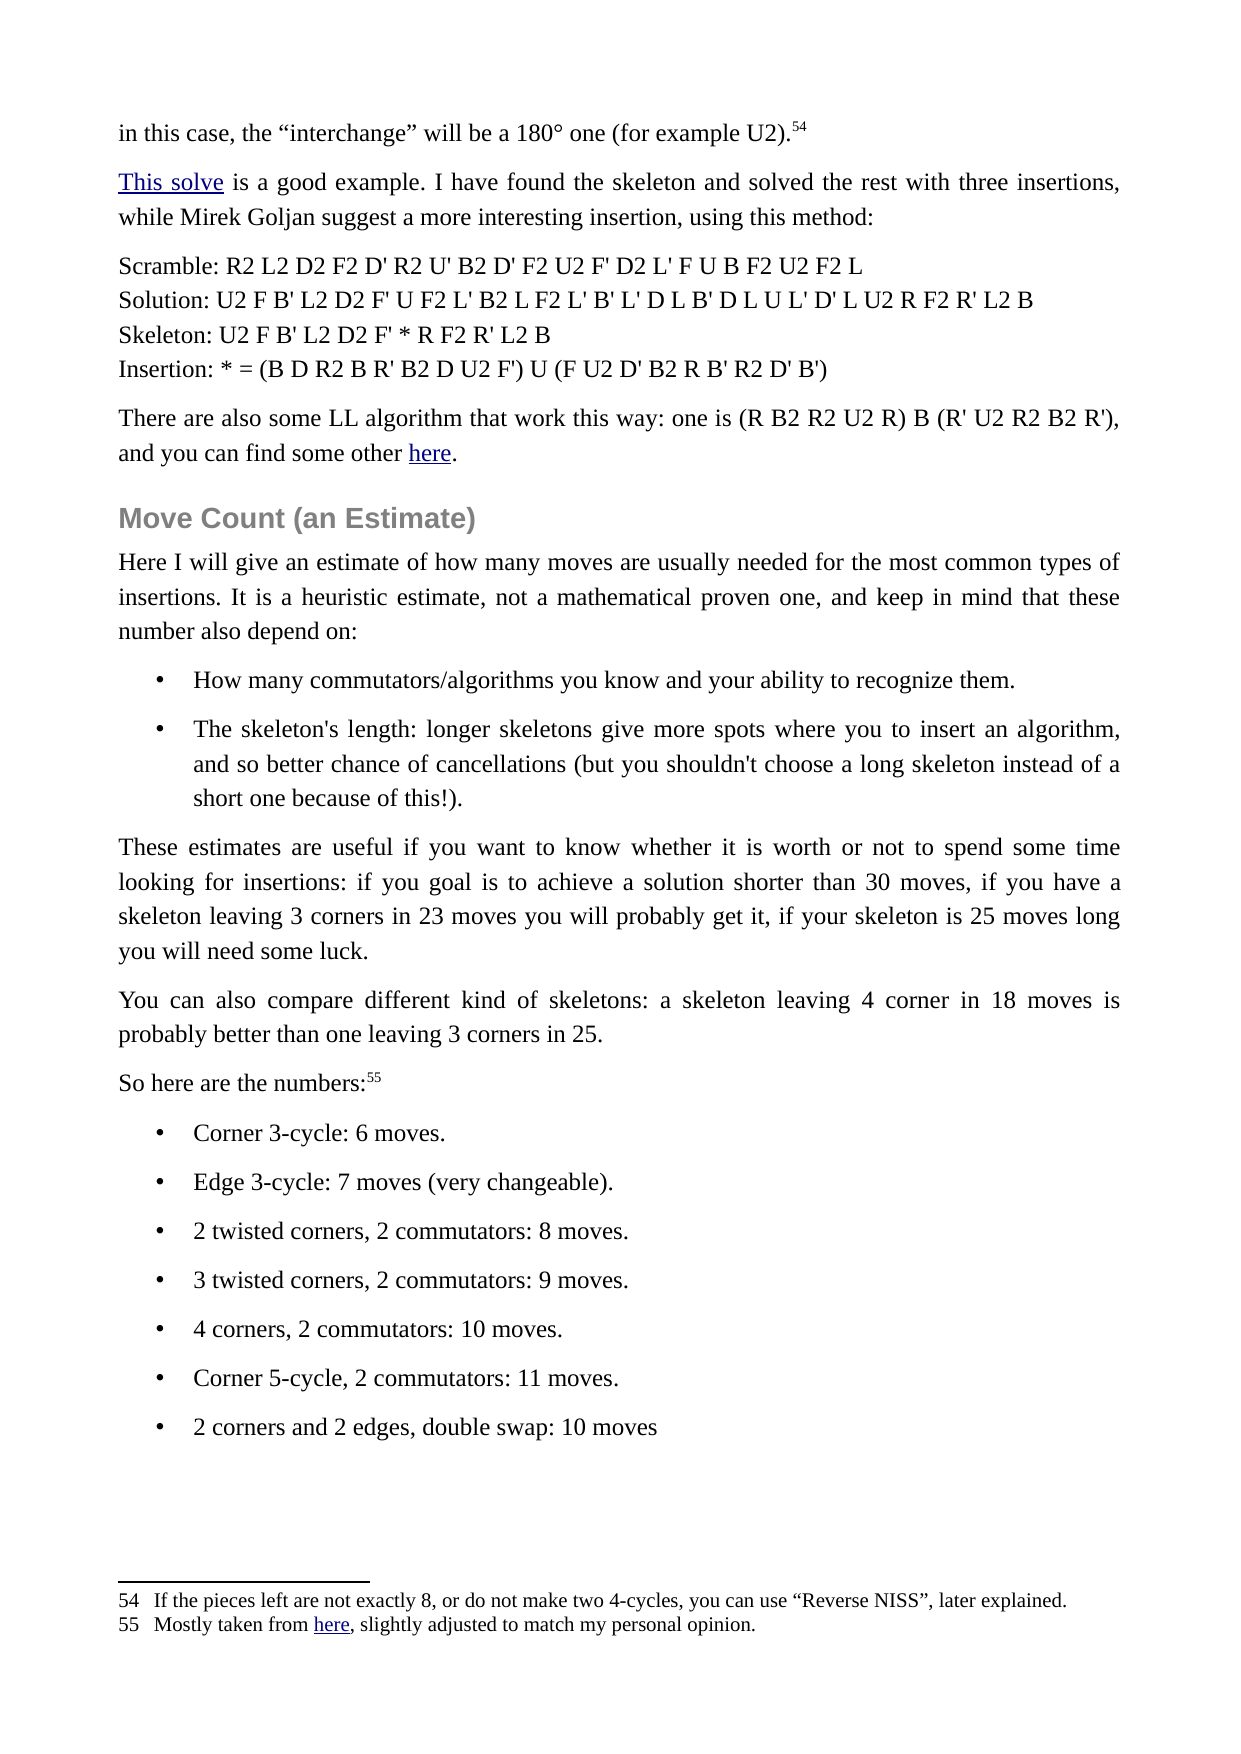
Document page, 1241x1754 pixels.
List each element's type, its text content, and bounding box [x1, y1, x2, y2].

text You can also compare different kind of skeletons: a skeleton leaving 4 corner in 18 moves is probably better than one leaving 3 corners in 25. [118, 985, 1122, 1048]
list 4 corners, 2 commutators: 10 moves. [156, 1314, 1122, 1343]
text If the pieces left are not exactly 8, or do not make two 4-cycles, you can use “Reverse NISS”, later explained. [118, 1588, 1122, 1612]
list Edge 3-cycle: 7 moves (very changeable). [156, 1167, 1122, 1195]
text Mostly taken from here, slightly adjusted to match my personal opinion. [118, 1612, 1122, 1636]
list How many commutators/algorithms you know and your ability to recognize them. [156, 665, 1122, 694]
list 2 twisted corners, 2 commutators: 8 moves. [156, 1216, 1122, 1244]
text in this case, the “interchange” will be a 180° one (for example U2). [118, 118, 1122, 147]
list 3 twisted corners, 2 commutators: 9 moves. [156, 1265, 1122, 1293]
text There are also some LL algorithm that work this way: one is (R B2 R2 U2 R) B (R' U2 R2 B2 R'), and you can find some other here. [118, 403, 1122, 466]
list Corner 3-cycle: 6 moves. [156, 1118, 1122, 1146]
text Here I will give an estimate of how many moves are usually needed for the most common types of insertions. It is a heuristic estimate, not a mathematical proven one, and keep in mind that these number also depend on: [118, 547, 1122, 645]
text Scramble: R2 L2 D2 F2 D' R2 U' B2 D' F2 U2 F' D2 L' F U B F2 U2 F2 L Solution: U2 F B' L2 D2 F' U F2 L' B2 L F2 L' B' L' D L B' D L U L' D' L U2 R F2 R' L2 B Skeleton: U2 F B' L2 D2 F' * R F2 R' L2 B Insertion: * = (B D R2 B R' B2 D U2 F') U (F U2 D' B2 R B' R2 D' B') [118, 251, 1122, 383]
text This solve is a good example. I have found the skeleton and solved the rest with three insertions, while Mirek Goljan suggest a more interesting insertion, using this method: [118, 167, 1122, 230]
list 2 corners and 2 edges, double swap: 10 moves [156, 1412, 1122, 1441]
list Corner 5-cycle, 2 commutators: 11 moves. [156, 1363, 1122, 1392]
list The skeleton's length: longer skeletons give more spots where you to insert an algorithm, and so better chance of cancellations (but you shouldn't choose a long skeleton instead of a short one because of this!). [156, 714, 1122, 812]
text These estimates are useful if you want to know whether it is worth or not to spend some time looking for insertions: if you goal is to achieve a solution shorter than 30 moves, if you have a skeleton leaving 3 corners in 23 moves you will probably get it, if your skeleton is 25 moves long you will need some luck. [118, 832, 1122, 965]
text So here are the numbers: [118, 1068, 1122, 1097]
subtitle Move Count (an Estimate) [118, 501, 1122, 535]
